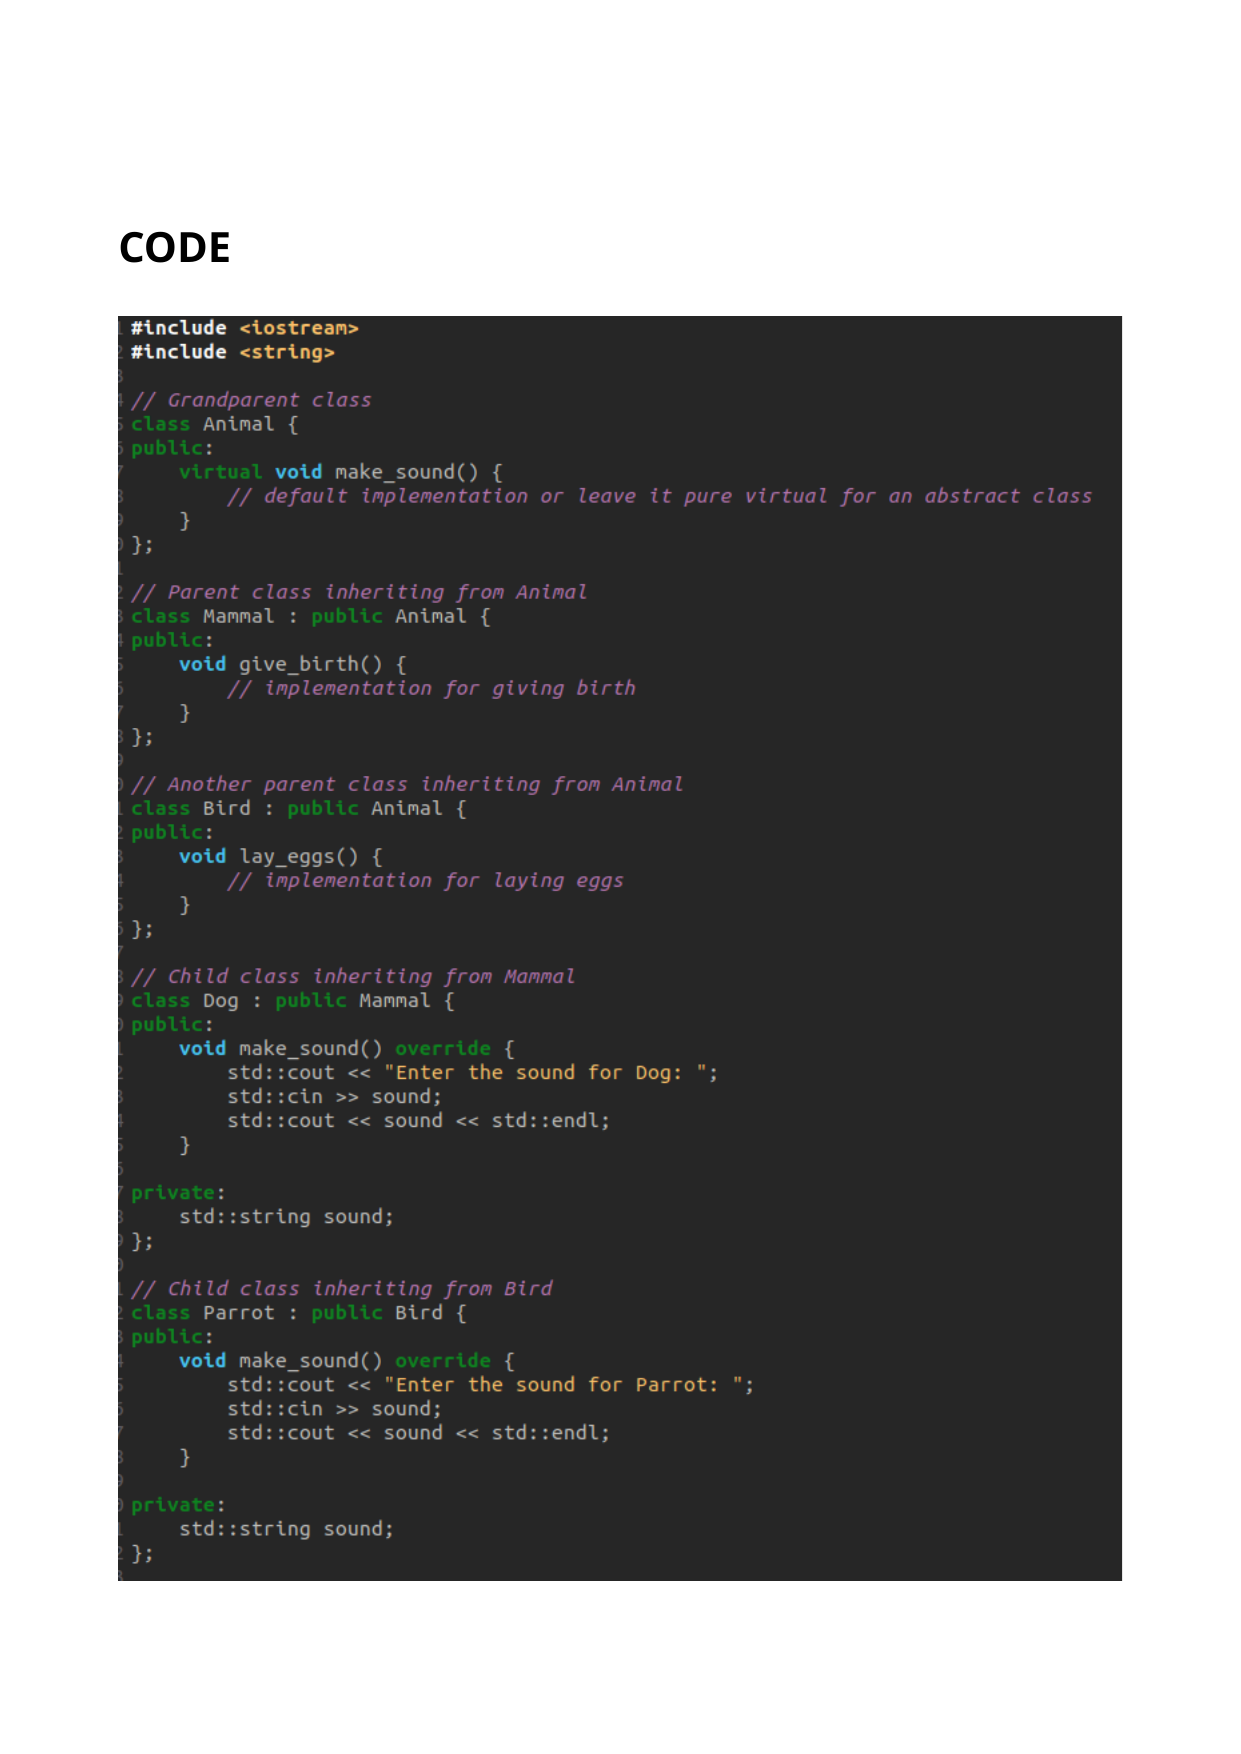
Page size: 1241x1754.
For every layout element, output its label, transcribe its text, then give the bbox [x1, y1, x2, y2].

text CODE [118, 217, 1122, 274]
picture [118, 316, 1123, 1581]
